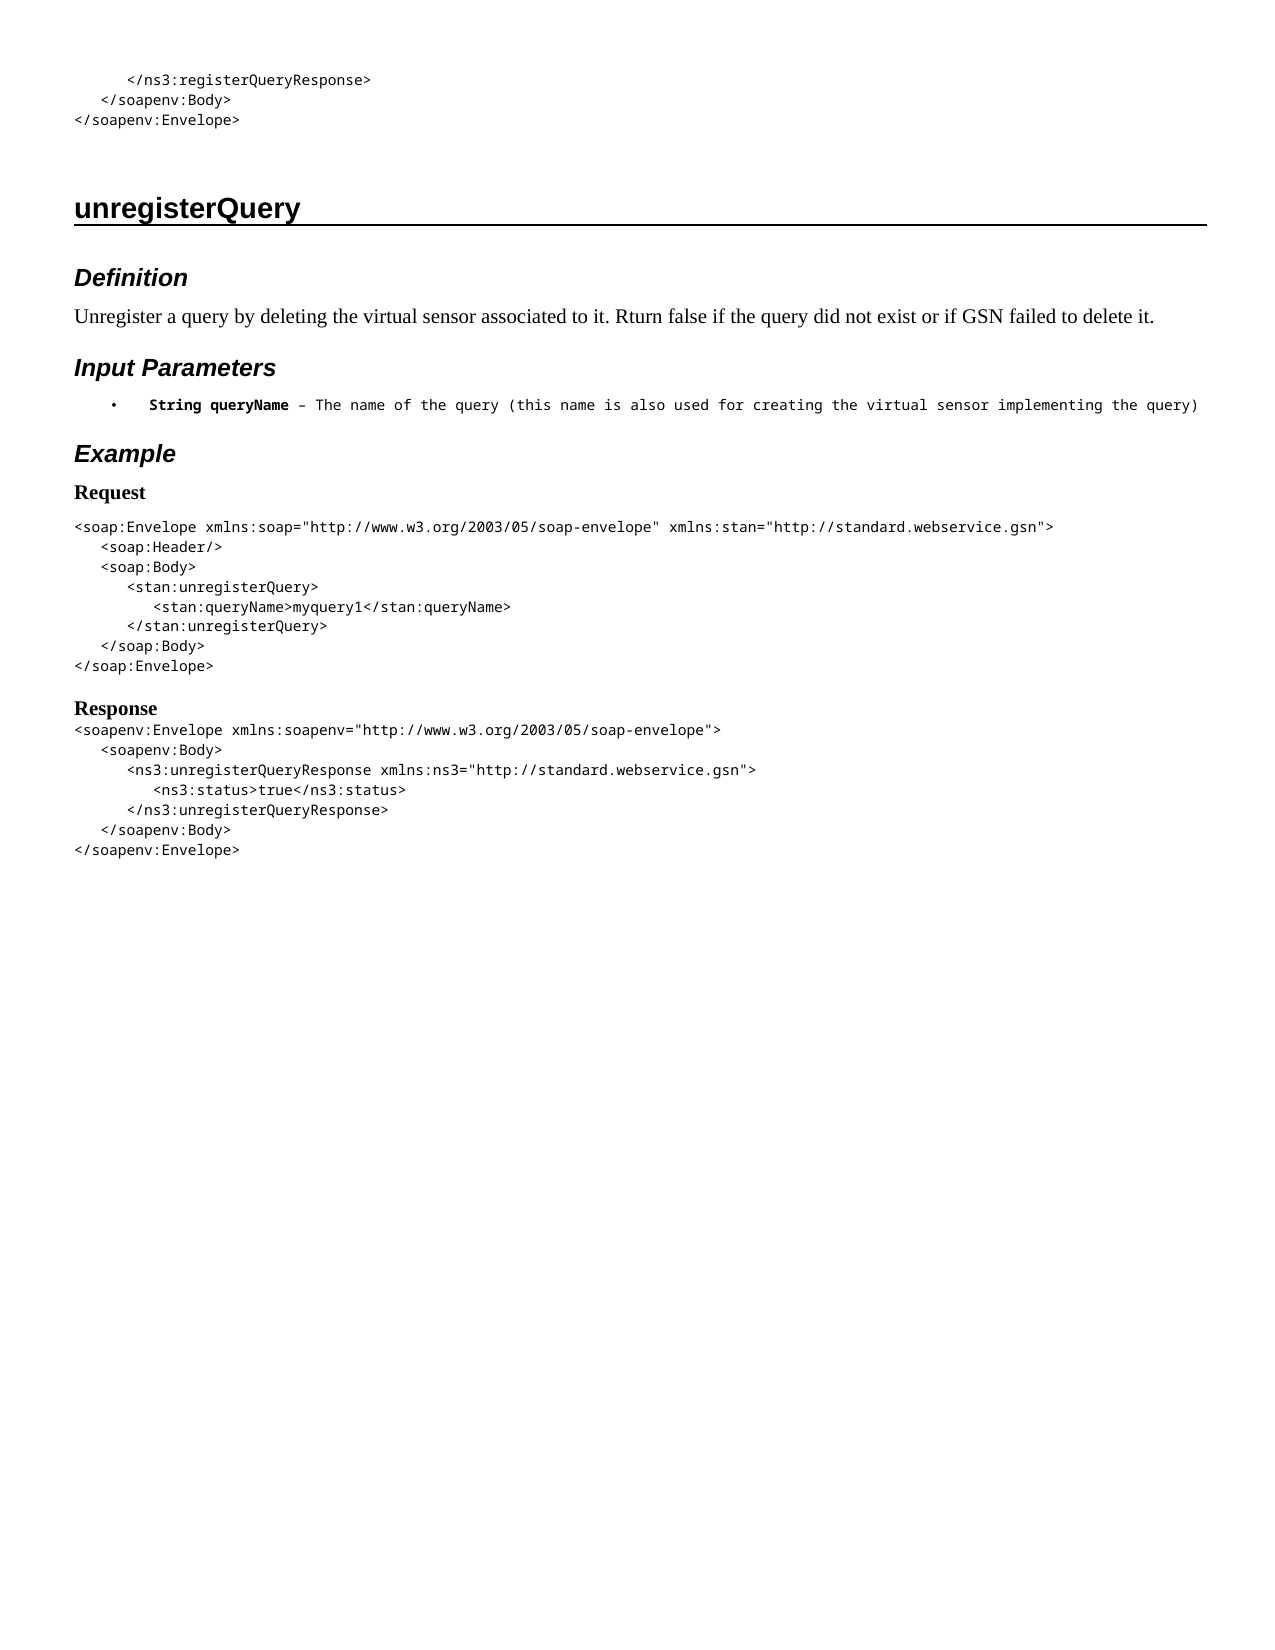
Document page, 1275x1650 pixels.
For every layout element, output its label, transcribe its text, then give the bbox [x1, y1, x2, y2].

text Request [74, 480, 1207, 504]
text </ns3:registerQueryResponse> [74, 70, 1207, 90]
subtitle Example [74, 439, 1207, 468]
text <ns3:unregisterQueryResponse xmlns:ns3="http://standard.webservice.gsn"> [74, 760, 1207, 779]
text Unregister a query by deleting the virtual sensor associated to it. Rturn false if the query did not exist or if GSN failed to delete it. [74, 304, 1207, 328]
text <stan:queryName>myquery1</stan:queryName> [74, 596, 1207, 616]
text Response [74, 696, 1207, 720]
text </soap:Body> [74, 636, 1207, 656]
text <soapenv:Body> [74, 740, 1207, 760]
text </ns3:unregisterQueryResponse> [74, 799, 1207, 819]
text </soapenv:Body> [74, 90, 1207, 109]
text <soapenv:Envelope xmlns:soapenv="http://www.w3.org/2003/05/soap-envelope"> [74, 720, 1207, 740]
subtitle Definition [74, 263, 1207, 292]
text </soapenv:Envelope> [74, 839, 1207, 859]
text <soap:Body> [74, 557, 1207, 576]
subtitle unregisterQuery [74, 191, 1207, 224]
list String queryName – The name of the query (this name is also used for creating the virtual sensor implementing the query) [111, 394, 1207, 414]
text </stan:unregisterQuery> [74, 616, 1207, 636]
text <soap:Envelope xmlns:soap="http://www.w3.org/2003/05/soap-envelope" xmlns:stan="http://standard.webservice.gsn"> [74, 517, 1207, 537]
text <soap:Header/> [74, 537, 1207, 557]
text </soap:Envelope> [74, 656, 1207, 676]
text </soapenv:Body> [74, 819, 1207, 839]
subtitle Input Parameters [74, 353, 1207, 382]
text <stan:unregisterQuery> [74, 576, 1207, 596]
text </soapenv:Envelope> [74, 109, 1207, 129]
text <ns3:status>true</ns3:status> [74, 779, 1207, 799]
